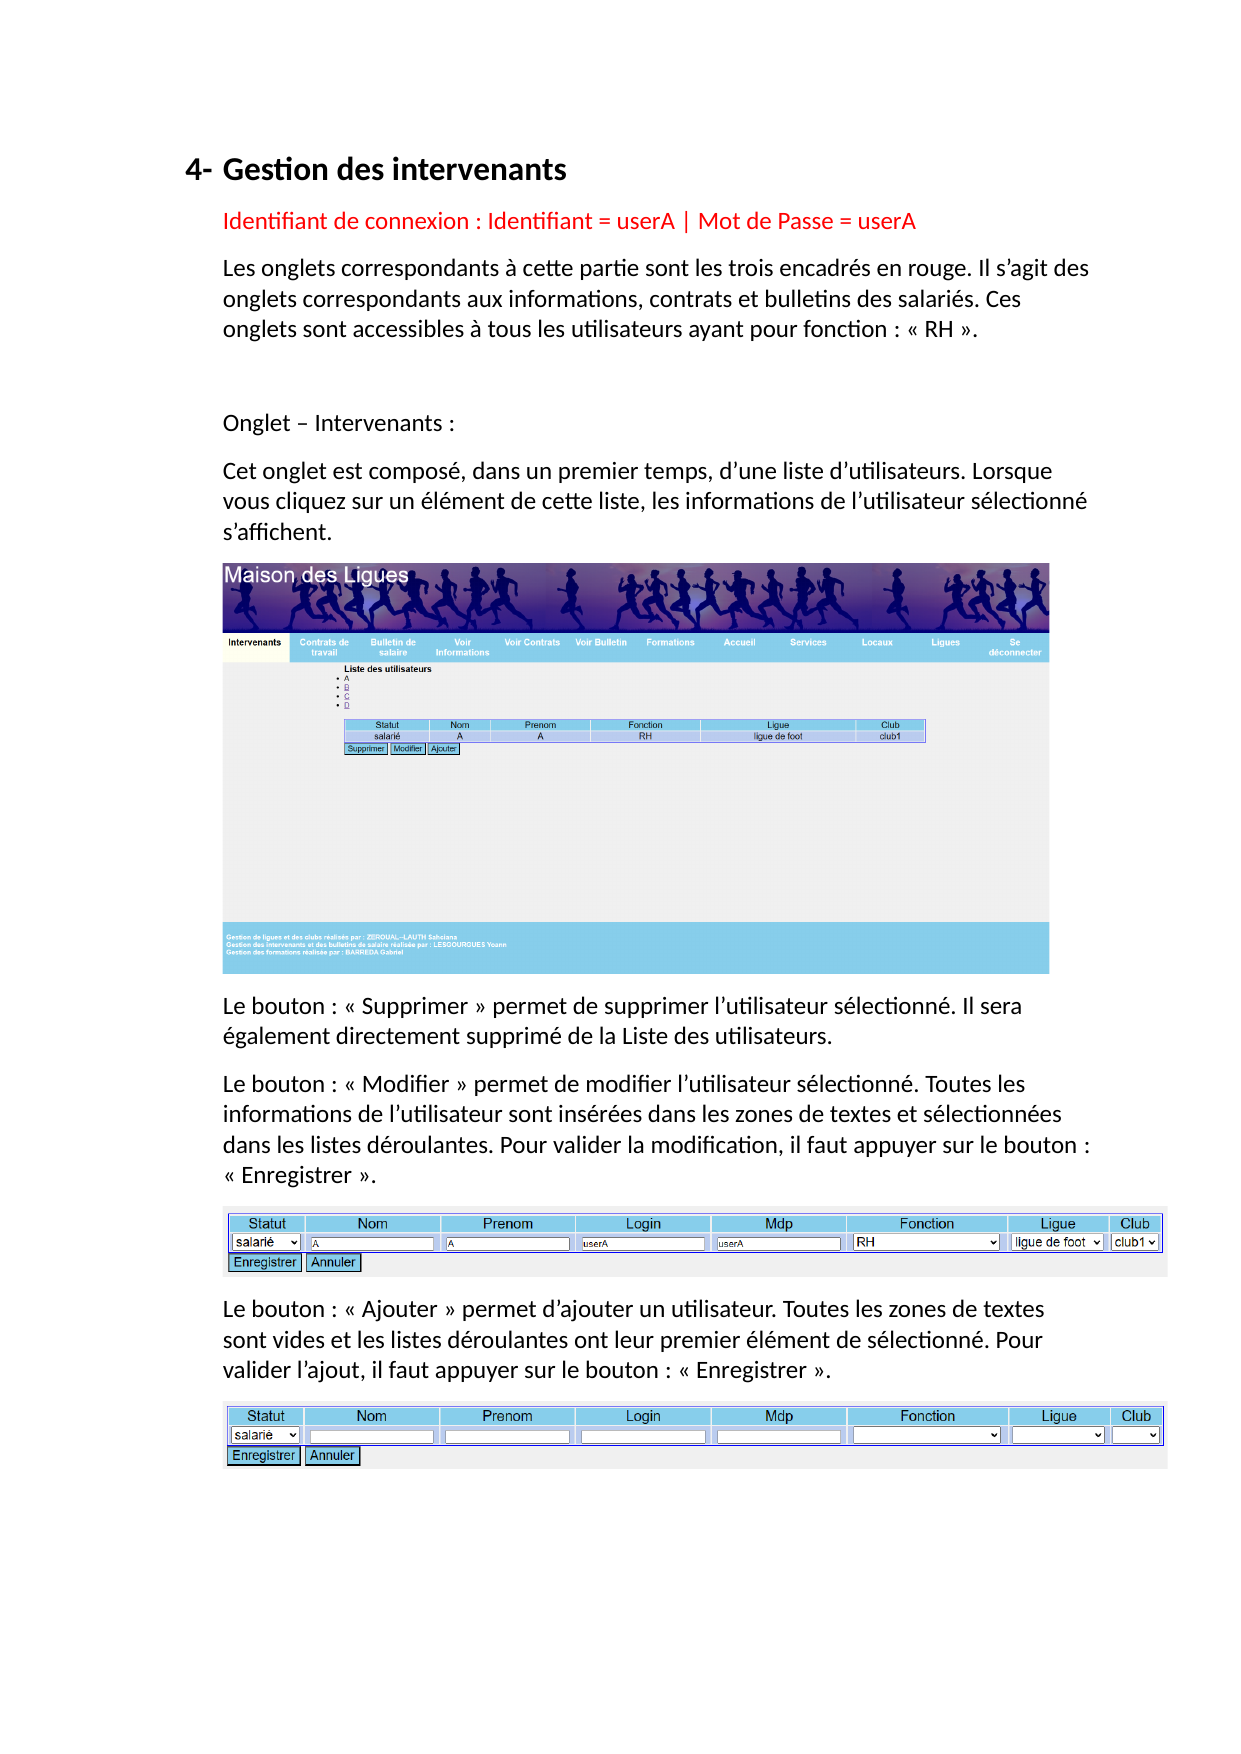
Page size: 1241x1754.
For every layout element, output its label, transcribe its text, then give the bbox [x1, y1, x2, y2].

list Les onglets correspondants à cette partie sont les trois encadrés en rouge. Il s’agit des onglets correspondants aux informations, contrats et bulletins des salariés. Ces onglets sont accessibles à tous les utilisateurs ayant pour fonction : « RH ». [223, 252, 1093, 344]
list Le bouton : « Supprimer » permet de supprimer l’utilisateur sélectionné. Il sera également directement supprimé de la Liste des utilisateurs. [223, 990, 1093, 1051]
list Le bouton : « Ajouter » permet d’ajouter un utilisateur. Toutes les zones de textes sont vides et les listes déroulantes ont leur premier élément de sélectionné. Pour valider l’ajout, il faut appuyer sur le bouton : « Enregistrer ». [223, 1294, 1093, 1385]
list Gestion des intervenants [185, 148, 1093, 188]
list Cet onglet est composé, dans un premier temps, d’une liste d’utilisateurs. Lorsque vous cliquez sur un élément de cette liste, les informations de l’utilisateur sélectionné s’affichent. [223, 455, 1093, 546]
list Le bouton : « Modifier » permet de modifier l’utilisateur sélectionné. Toutes les informations de l’utilisateur sont insérées dans les zones de textes et sélectionnées dans les listes déroulantes. Pour valider la modification, il faut appuyer sur le bouton : « Enregistrer ». [223, 1068, 1093, 1190]
list Identifiant de connexion : Identifiant = userA | Mot de Passe = userA [223, 205, 1093, 236]
list Onglet – Intervenants : [223, 408, 1093, 438]
